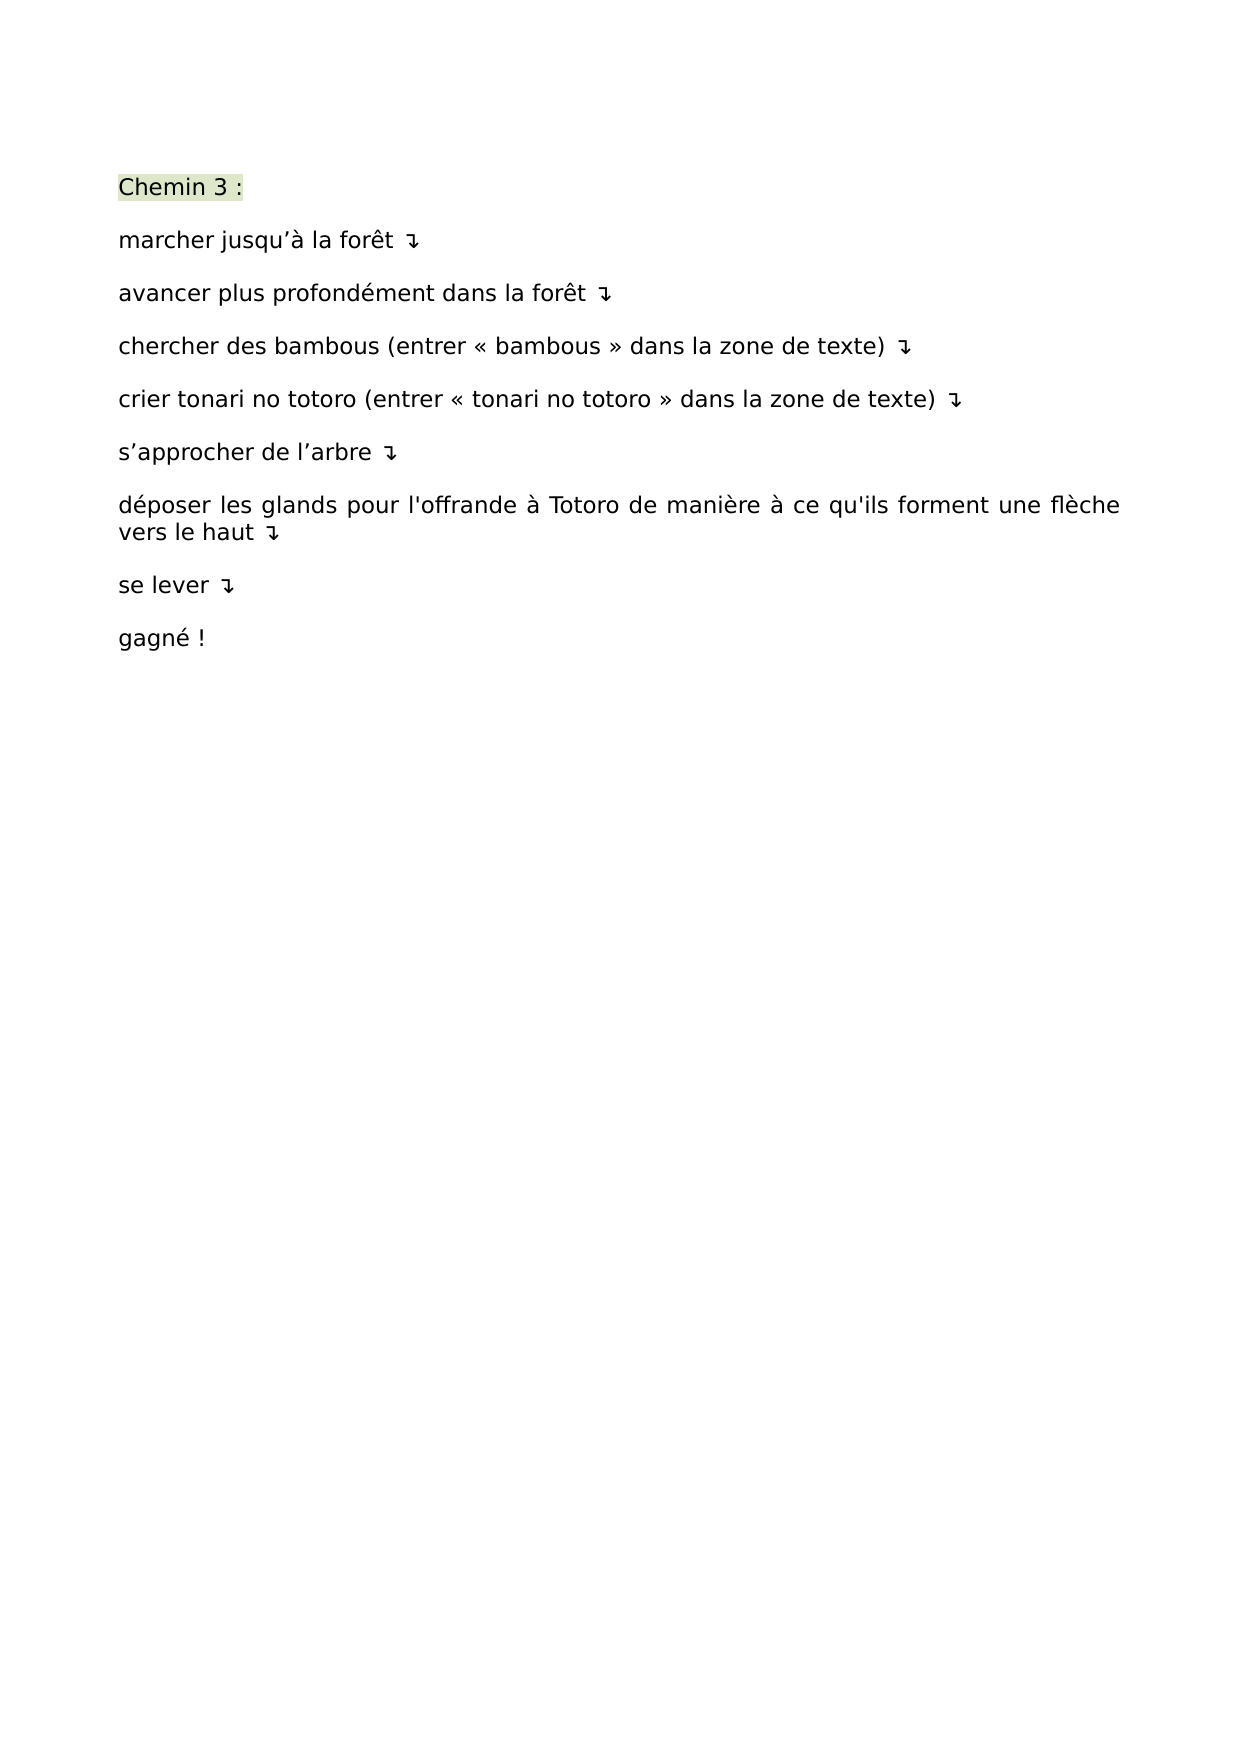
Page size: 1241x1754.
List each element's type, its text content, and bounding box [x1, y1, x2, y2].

text avancer plus profondément dans la forêt ↴ [118, 280, 1122, 307]
text chercher des bambous (entrer « bambous » dans la zone de texte) ↴ [118, 333, 1122, 360]
text se lever ↴ [118, 572, 1122, 599]
text marcher jusqu’à la forêt ↴ [118, 227, 1122, 254]
text déposer les glands pour l'offrande à Totoro de manière à ce qu'ils forment une flèche vers le haut ↴ [118, 492, 1122, 546]
text crier tonari no totoro (entrer « tonari no totoro » dans la zone de texte) ↴ [118, 386, 1122, 413]
text Chemin 3 : [118, 174, 1122, 201]
text gagné ! [118, 625, 1122, 652]
text s’approcher de l’arbre ↴ [118, 439, 1122, 466]
